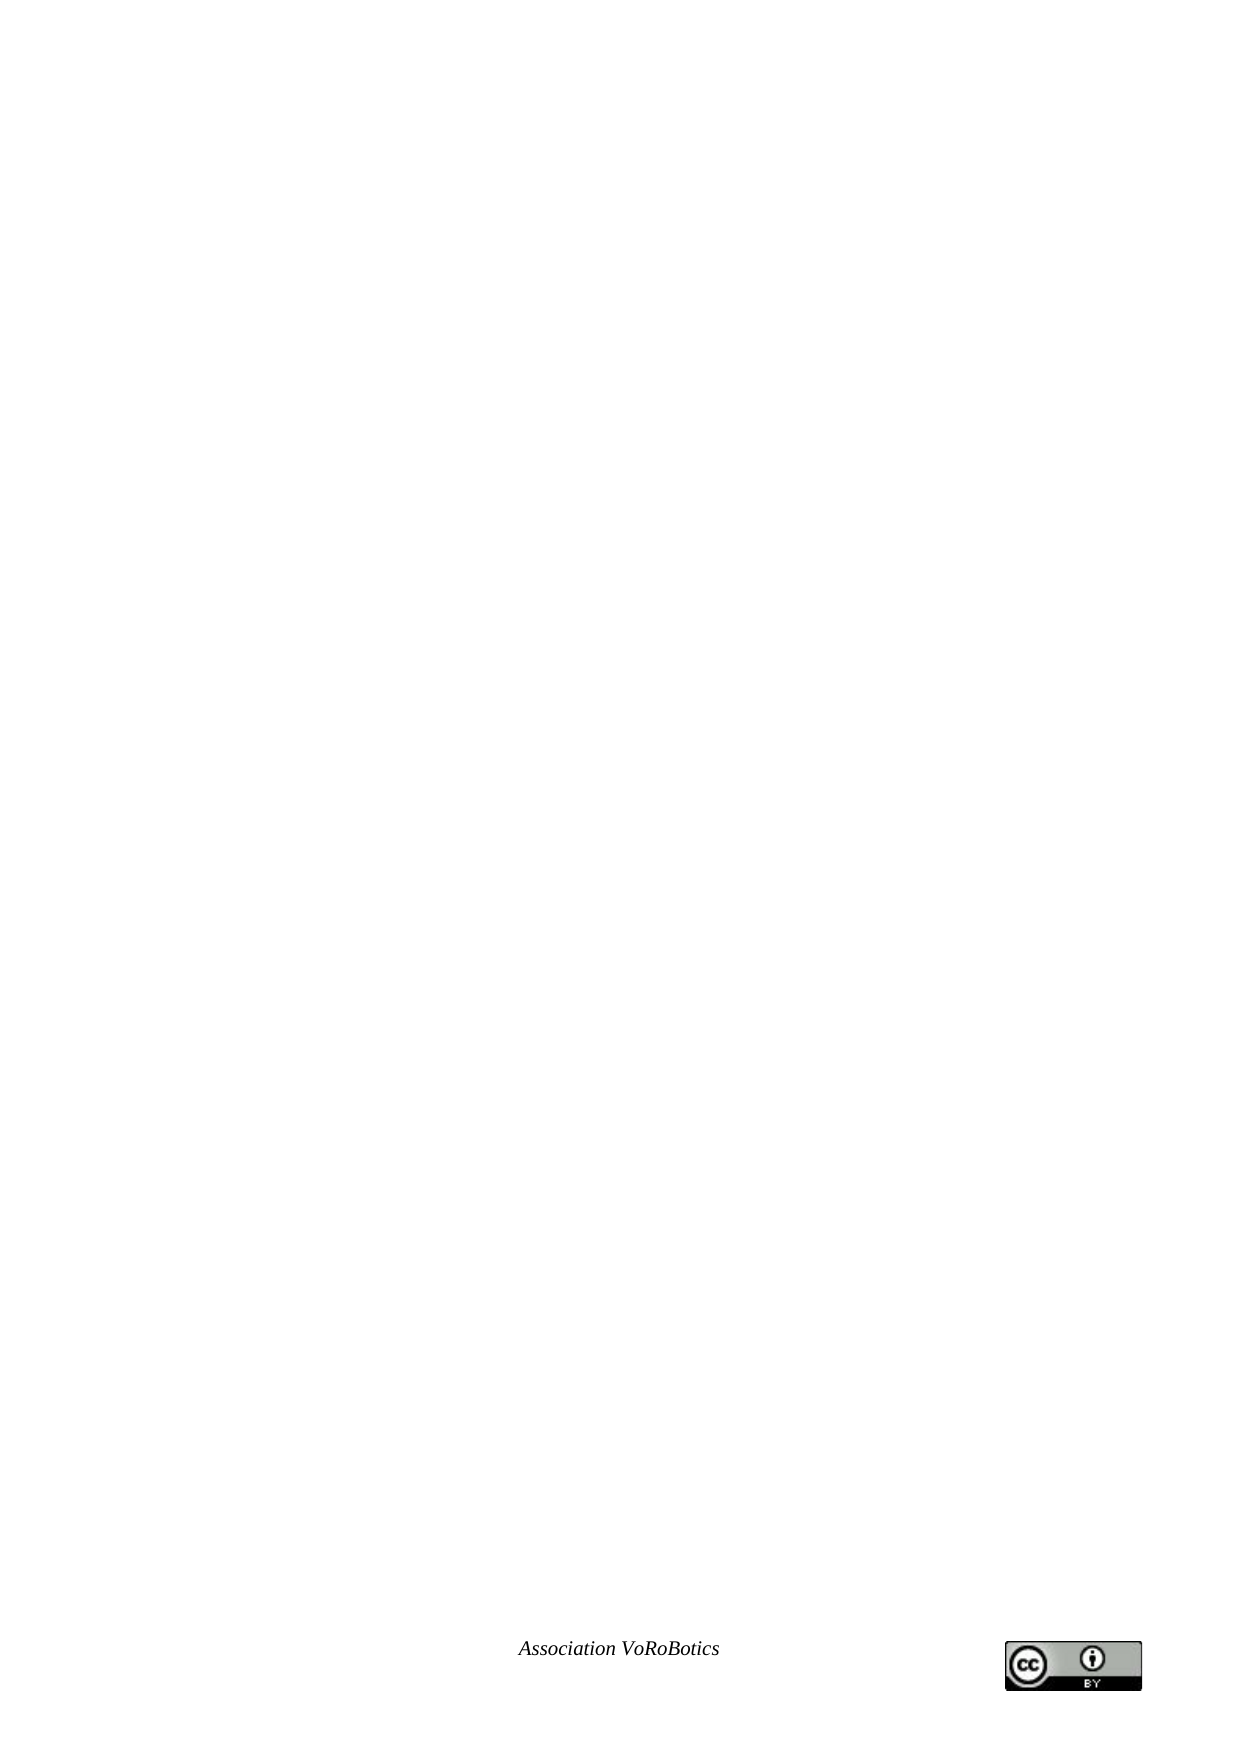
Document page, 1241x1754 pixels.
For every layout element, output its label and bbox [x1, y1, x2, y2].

picture [1005, 1641, 1143, 1691]
